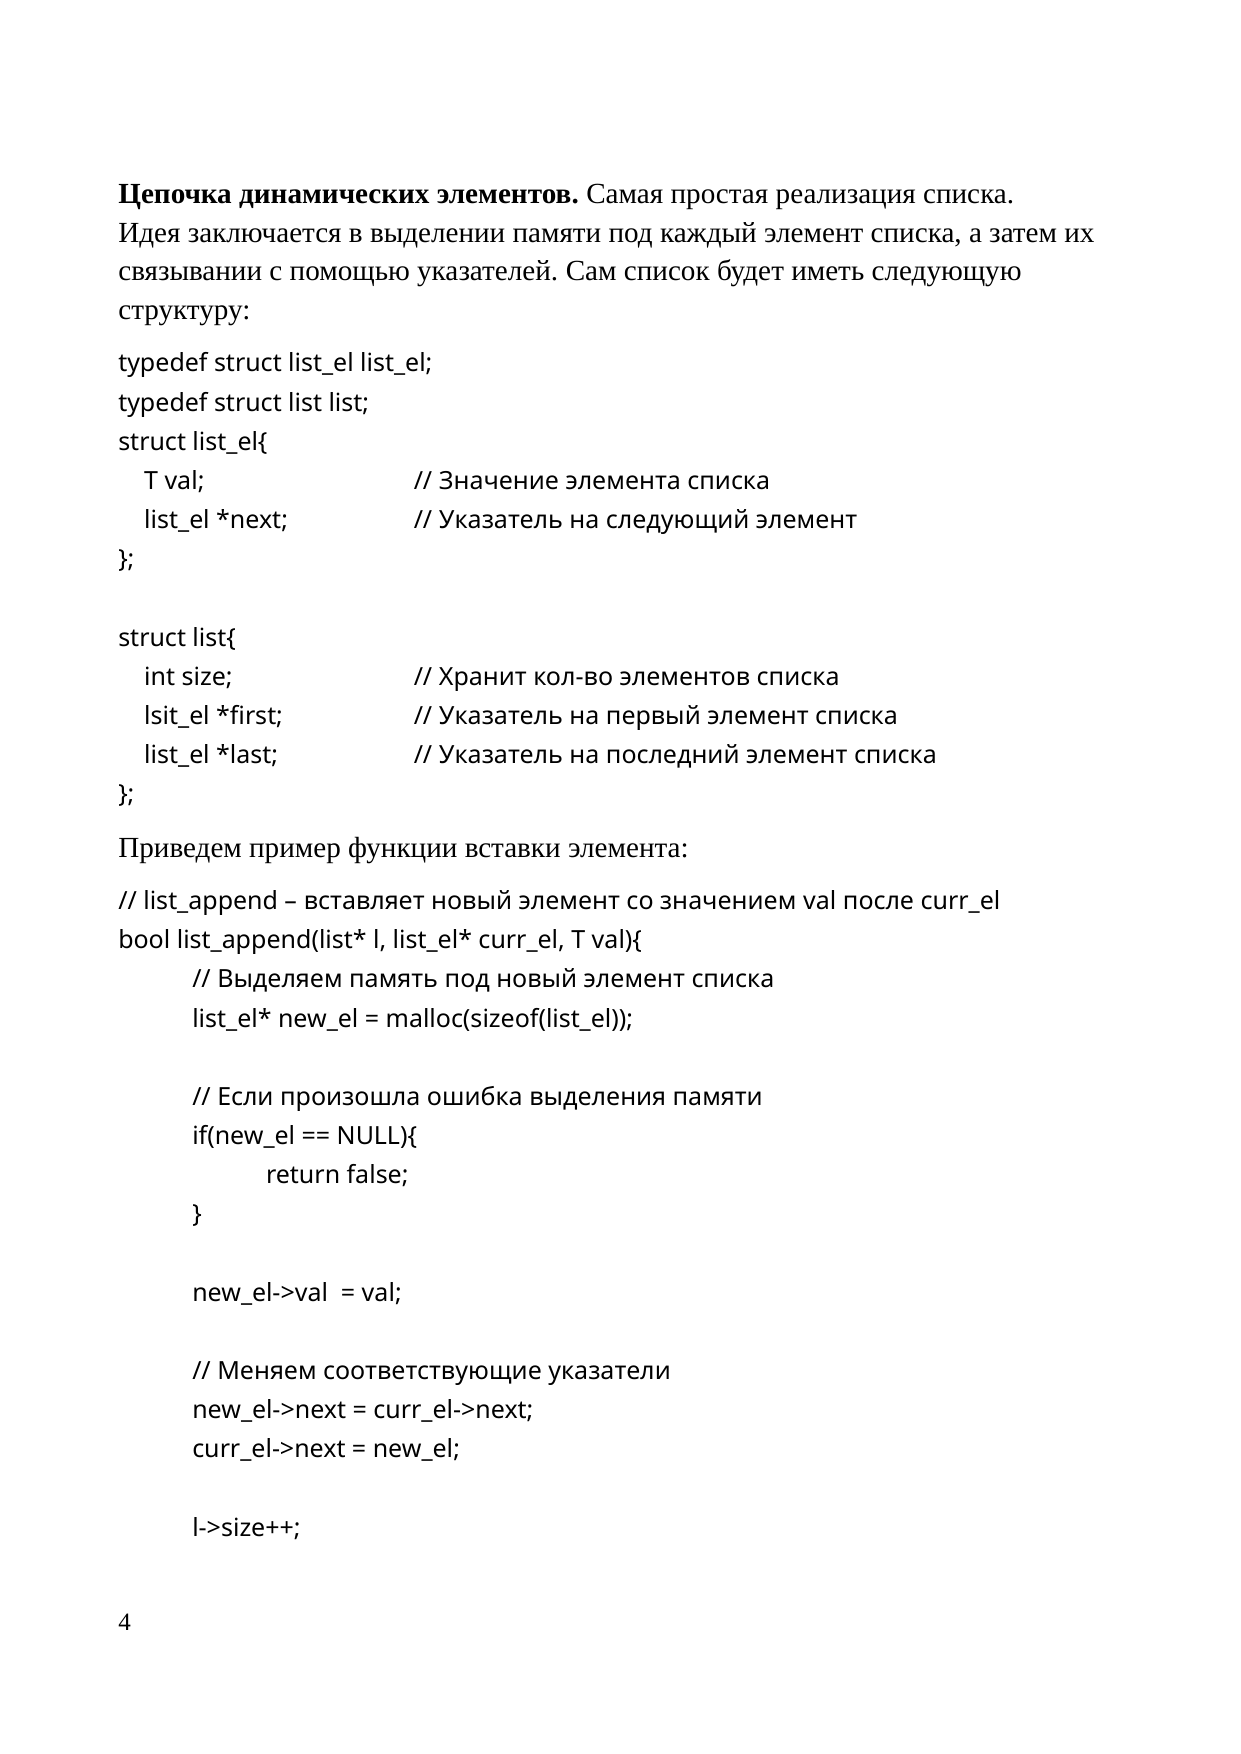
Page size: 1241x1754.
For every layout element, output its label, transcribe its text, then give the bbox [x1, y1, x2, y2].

text typedef struct list_el list_el; typedef struct list list; struct list_el{ T val; // Значение элемента списка list_el *next; // Указатель на следующий элемент }; struct list{ int size; // Хранит кол-во элементов списка lsit_el *first; // Указатель на первый элемент списка list_el *last; // Указатель на последний элемент списка }; [118, 345, 1122, 810]
text Цепочка динамических элементов. Самая простая реализация списка. Идея заключается в выделении памяти под каждый элемент списка, а затем их связывании с помощью указателей. Сам список будет иметь следующую структуру: [118, 176, 1122, 326]
text Приведем пример функции вставки элемента: [118, 830, 1122, 863]
text // list_append – вставляет новый элемент со значением val после curr_el bool list_append(list* l, list_el* curr_el, T val){ // Выделяем память под новый элемент списка list_el* new_el = malloc(sizeof(list_el)); // Если произошла ошибка выделения памяти if(new_el == NULL){ return false; } new_el->val = val; // Меняем соответствующие указатели new_el->next = curr_el->next; curr_el->next = new_el; l->size++; [118, 883, 1122, 1543]
